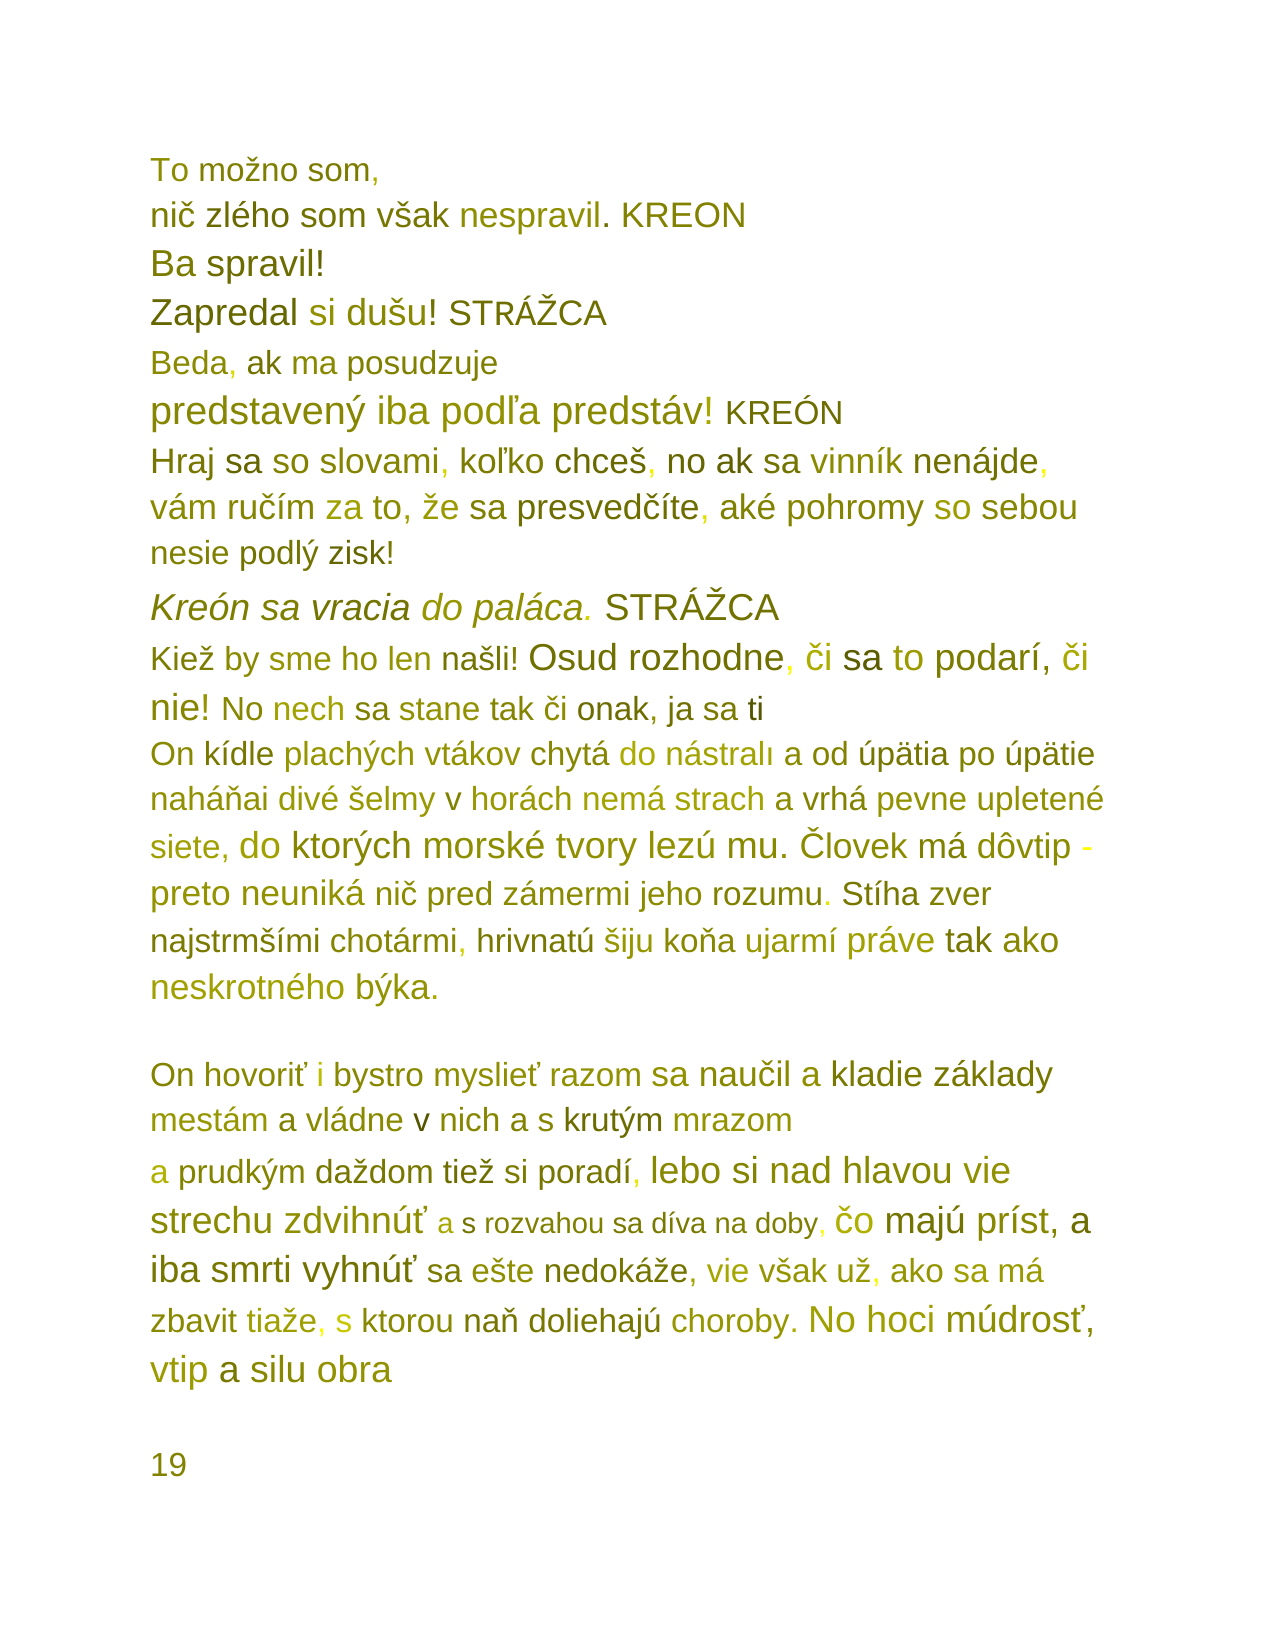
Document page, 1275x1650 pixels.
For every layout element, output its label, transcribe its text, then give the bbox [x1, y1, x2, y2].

text To možno som, [150, 150, 1125, 188]
text On hovoriť i bystro myslieť razom sa naučil a kladie základy mestám a vládne v nich a s krutým mrazom [150, 1053, 1125, 1138]
text Kreón sa vracia do paláca. STRÁŽCA [150, 586, 1125, 629]
text a prudkým daždom tiež si poradí, lebo si nad hlavou vie strechu zdvihnúť a s rozvahou sa díva na doby, čo majú príst, a iba smrti vyhnúť sa ešte nedokáže, vie však už, ako sa má zbavit tiaže, s ktorou naň doliehajú choroby. No hoci múdrosť, vtip a silu obra [150, 1148, 1125, 1390]
text nič zlého som však nespravil. KREON [150, 194, 1125, 235]
text predstavený iba podľa predstáv! KREÓN [150, 387, 1125, 433]
text Zapredal si dušu! STRÁŽCA [150, 291, 1125, 336]
text On kídle plachých vtákov chytá do nástralı a od úpätia po úpätie naháňai divé šelmy v horách nemá strach a vrhá pevne upletené siete, do ktorých morské tvory lezú mu. Človek má dôvtip - preto neuniká nič pred zámermi jeho rozumu. Stíha zver najstrmšími chotármi, hrivnatú šiju koňa ujarmí práve tak ako neskrotného býka. [150, 734, 1125, 1007]
text 19 [150, 1445, 1125, 1483]
text Kiež by sme ho len našli! Osud rozhodne, či sa to podarí, či nie! No nech sa stane tak či onak, ja sa ti [150, 635, 1125, 728]
text Ba spravil! [150, 241, 1125, 284]
text Hraj sa so slovami, koľko chceš, no ak sa vinník nenájde, vám ručím za to, že sa presvedčíte, aké pohromy so sebou nesie podlý zisk! [150, 440, 1125, 571]
text Beda, ak ma posudzuje [150, 343, 1125, 382]
